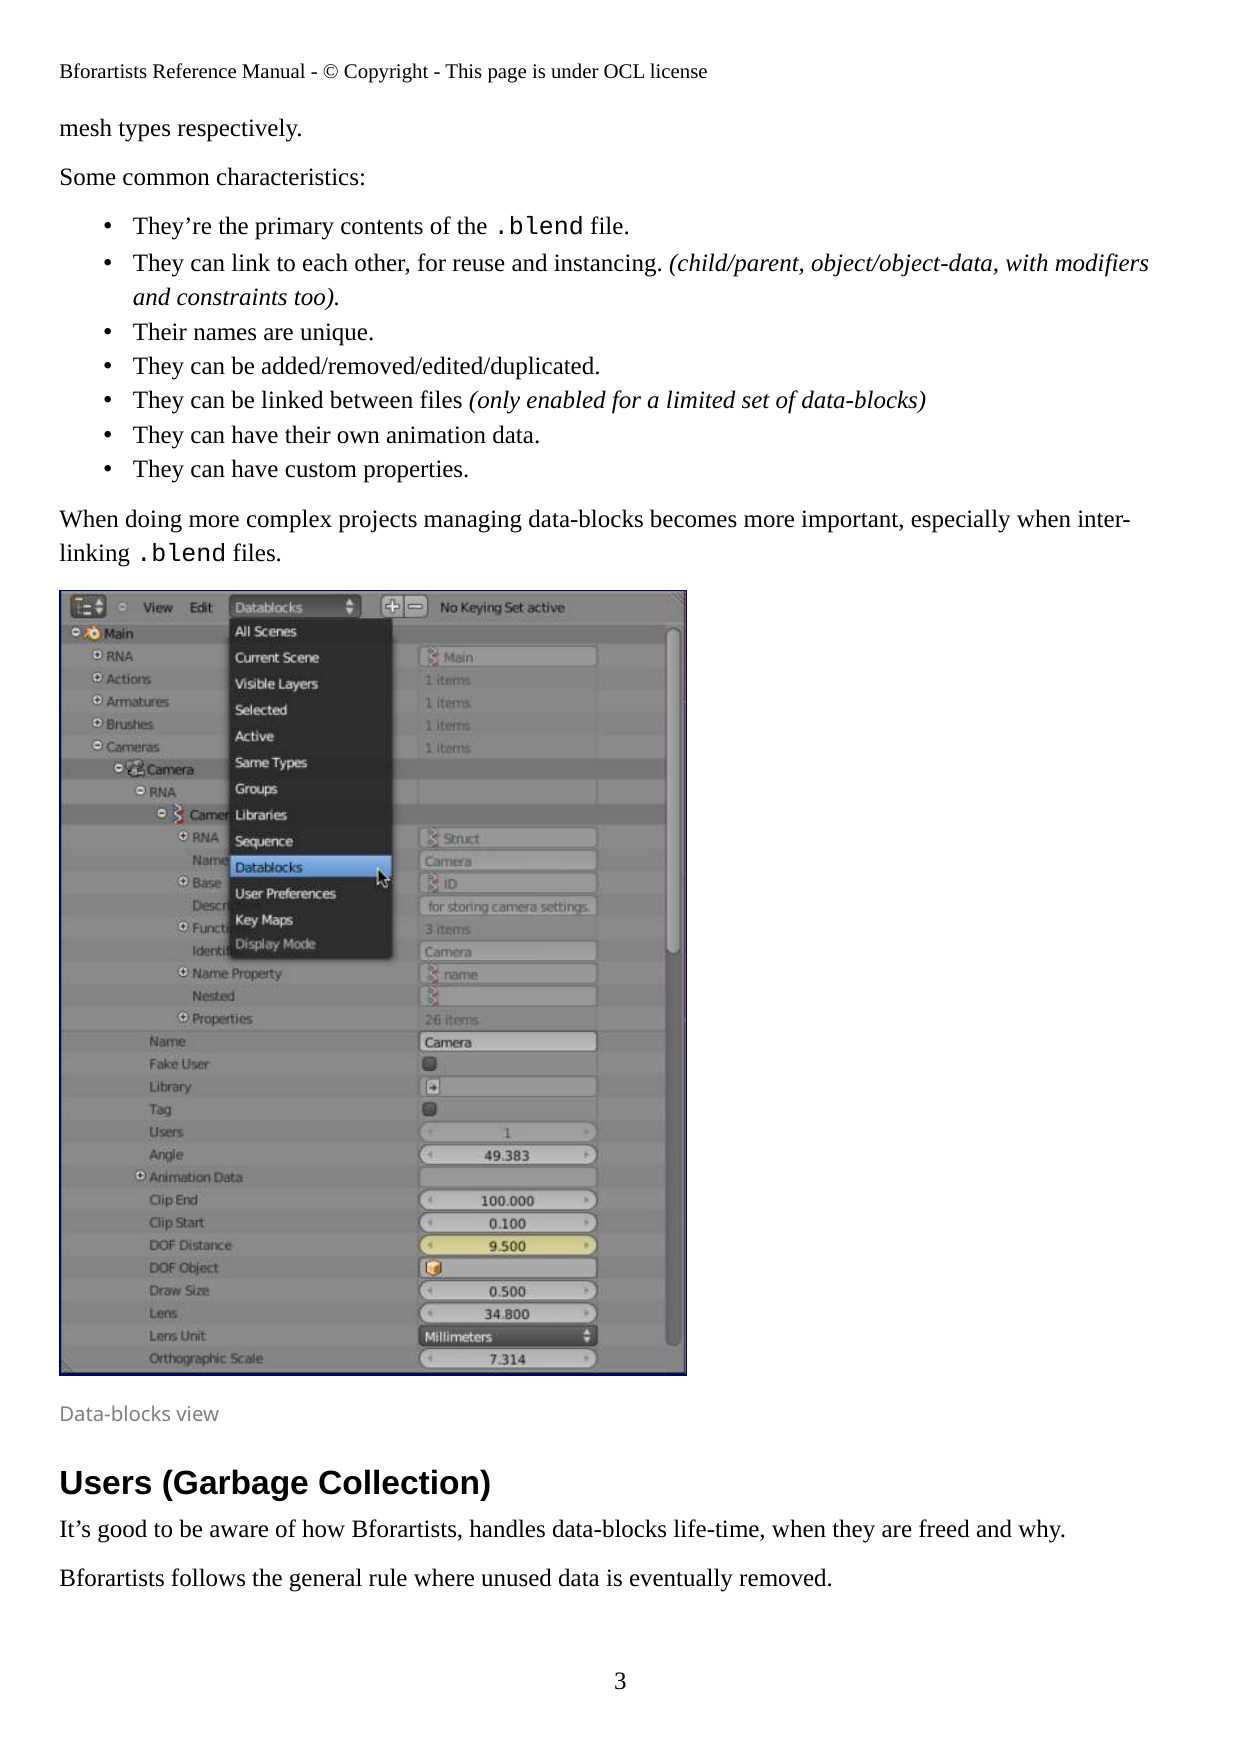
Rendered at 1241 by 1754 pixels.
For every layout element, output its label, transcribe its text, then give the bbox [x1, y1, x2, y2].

list They can have custom properties. [103, 454, 1181, 483]
list They can be linked between files (only enabled for a limited set of data-blocks) [103, 386, 1181, 414]
list Their names are unique. [103, 317, 1181, 345]
list They can link to each other, for reuse and instancing. (child/parent, object/object-data, with modifiers and constraints too). [103, 248, 1181, 311]
text When doing more complex projects managing data-blocks becomes more important, especially when inter-linking .blend files. [59, 504, 1181, 569]
list They’re the primary contents of the .blend file. [103, 211, 1181, 242]
subtitle Users (Garbage Collection) [59, 1463, 1181, 1501]
text Bforartists follows the general rule where unused data is eventually removed. [59, 1563, 1181, 1592]
picture [61, 591, 686, 1374]
list They can be added/removed/edited/duplicated. [103, 351, 1181, 380]
text Data-blocks view [59, 1396, 1181, 1427]
text mesh types respectively. [59, 113, 1181, 141]
list They can have their own animation data. [103, 420, 1181, 449]
text It’s good to be aware of how Bforartists, handles data-blocks life-time, when they are freed and why. [59, 1514, 1181, 1542]
text Some common characteristics: [59, 162, 1181, 190]
